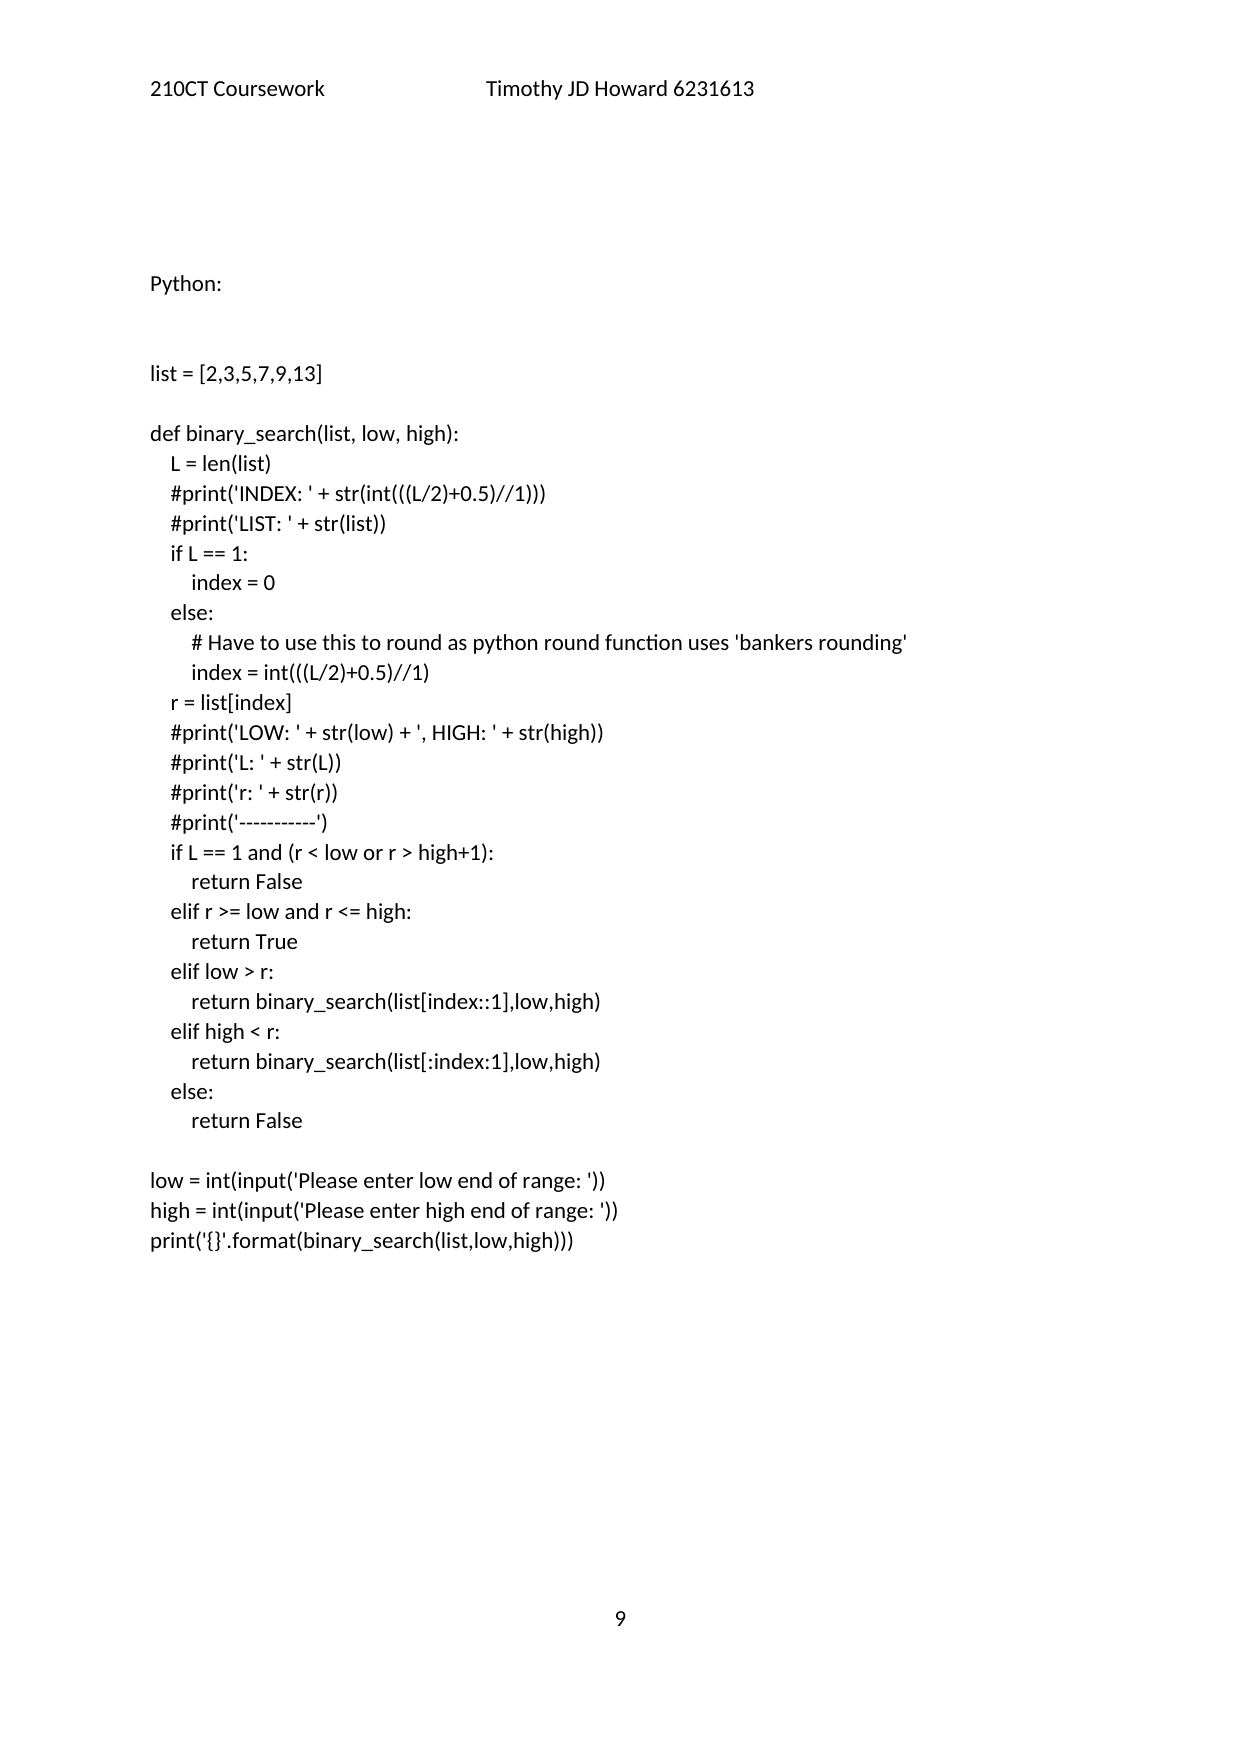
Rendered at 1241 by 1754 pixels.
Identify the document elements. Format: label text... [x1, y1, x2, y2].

text #print('L: ' + str(L)) [150, 748, 1090, 776]
text low = int(input('Please enter low end of range: ')) [150, 1166, 1090, 1194]
text return False [150, 1107, 1090, 1135]
text def binary_search(list, low, high): [150, 419, 1090, 447]
text #print('INDEX: ' + str(int(((L/2)+0.5)//1))) [150, 479, 1090, 507]
text r = list[index] [150, 688, 1090, 716]
text index = int(((L/2)+0.5)//1) [150, 658, 1090, 686]
text elif r >= low and r <= high: [150, 897, 1090, 925]
text list = [2,3,5,7,9,13] [150, 359, 1090, 387]
text else: [150, 1077, 1090, 1105]
text elif low > r: [150, 957, 1090, 985]
text #print('-----------') [150, 808, 1090, 836]
text else: [150, 598, 1090, 626]
text if L == 1 and (r < low or r > high+1): [150, 838, 1090, 866]
text #print('LOW: ' + str(low) + ', HIGH: ' + str(high)) [150, 718, 1090, 746]
text #print('r: ' + str(r)) [150, 778, 1090, 806]
text print('{}'.format(binary_search(list,low,high))) [150, 1226, 1090, 1254]
text elif high < r: [150, 1017, 1090, 1045]
text if L == 1: [150, 539, 1090, 567]
text return True [150, 927, 1090, 955]
text return binary_search(list[index::1],low,high) [150, 987, 1090, 1015]
text return binary_search(list[:index:1],low,high) [150, 1047, 1090, 1075]
text high = int(input('Please enter high end of range: ')) [150, 1196, 1090, 1224]
text return False [150, 867, 1090, 896]
text # Have to use this to round as python round function uses 'bankers rounding' [150, 628, 1090, 656]
text #print('LIST: ' + str(list)) [150, 509, 1090, 537]
text Python: [150, 269, 1090, 298]
text index = 0 [150, 568, 1090, 597]
text L = len(list) [150, 449, 1090, 477]
